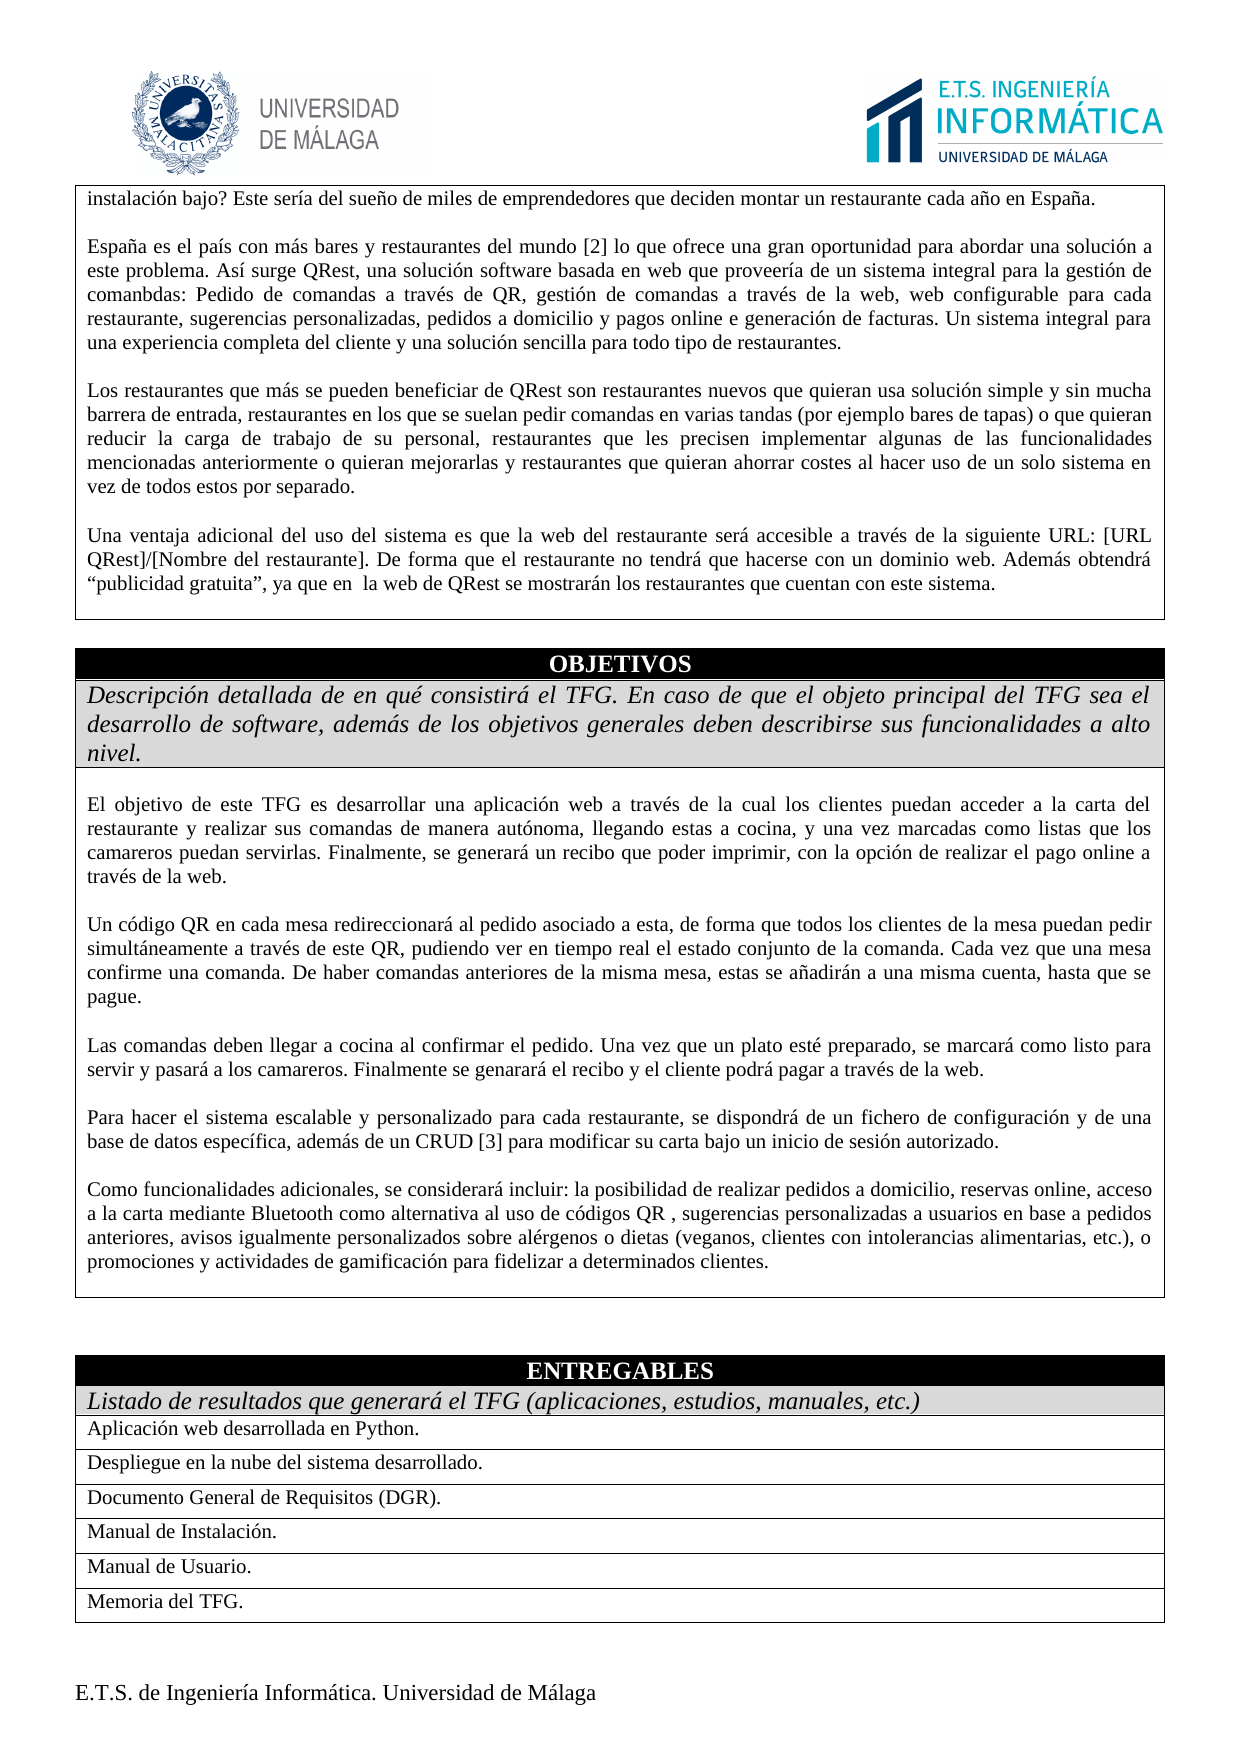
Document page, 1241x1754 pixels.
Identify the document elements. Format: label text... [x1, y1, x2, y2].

table_cell Aplicación web desarrollada en Python. [76, 1416, 1164, 1449]
table_cell El objetivo de este TFG es desarrollar una aplicación web a través de la cual los clientes puedan acceder a la carta del restaurante y realizar sus comandas de manera autónoma, llegando estas a cocina, y una vez marcadas como listas que los camareros puedan servirlas. Finalmente, se generará un recibo que poder imprimir, con la opción de realizar el pago online a través de la web. Un código QR en cada mesa redireccionará al pedido asociado a esta, de forma que todos los clientes de la mesa puedan pedir simultáneamente a través de este QR, pudiendo ver en tiempo real el estado conjunto de la comanda. Cada vez que una mesa confirme una comanda. De haber comandas anteriores de la misma mesa, estas se añadirán a una misma cuenta, hasta que se pague. Las comandas deben llegar a cocina al confirmar el pedido. Una vez que un plato esté preparado, se marcará como listo para servir y pasará a los camareros. Finalmente se genarará el recibo y el cliente podrá pagar a través de la web. Para hacer el sistema escalable y personalizado para cada restaurante, se dispondrá de un fichero de configuración y de una base de datos específica, además de un CRUD [3] para modificar su carta bajo un inicio de sesión autorizado. Como funcionalidades adicionales, se considerará incluir: la posibilidad de realizar pedidos a domicilio, reservas online, acceso a la carta mediante Bluetooth como alternativa al uso de códigos QR , sugerencias personalizadas a usuarios en base a pedidos anteriores, avisos igualmente personalizados sobre alérgenos o dietas (veganos, clientes con intolerancias alimentarias, etc.), o promociones y actividades de gamificación para fidelizar a determinados clientes. [76, 768, 1164, 1297]
table_cell Manual de Usuario. [76, 1554, 1164, 1587]
table_cell Manual de Instalación. [76, 1519, 1164, 1553]
table_header ENTREGABLES [76, 1356, 1164, 1385]
picture [131, 70, 436, 176]
table_cell instalación bajo? Este sería del sueño de miles de emprendedores que deciden montar un restaurante cada año en España. España es el país con más bares y restaurantes del mundo [2] lo que ofrece una gran oportunidad para abordar una solución a este problema. Así surge QRest, una solución software basada en web que proveería de un sistema integral para la gestión de comanbdas: Pedido de comandas a través de QR, gestión de comandas a través de la web, web configurable para cada restaurante, sugerencias personalizadas, pedidos a domicilio y pagos online e generación de facturas. Un sistema integral para una experiencia completa del cliente y una solución sencilla para todo tipo de restaurantes. Los restaurantes que más se pueden beneficiar de QRest son restaurantes nuevos que quieran usa solución simple y sin mucha barrera de entrada, restaurantes en los que se suelan pedir comandas en varias tandas (por ejemplo bares de tapas) o que quieran reducir la carga de trabajo de su personal, restaurantes que les precisen implementar algunas de las funcionalidades mencionadas anteriormente o quieran mejorarlas y restaurantes que quieran ahorrar costes al hacer uso de un solo sistema en vez de todos estos por separado. Una ventaja adicional del uso del sistema es que la web del restaurante será accesible a través de la siguiente URL: [URL QRest]/[Nombre del restaurante]. De forma que el restaurante no tendrá que hacerse con un dominio web. Además obtendrá “publicidad gratuita”, ya que en la web de QRest se mostrarán los restaurantes que cuentan con este sistema. [76, 186, 1164, 619]
table_cell Despliegue en la nube del sistema desarrollado. [76, 1450, 1164, 1484]
table_header OBJETIVOS [76, 649, 1164, 679]
table_cell Documento General de Requisitos (DGR). [76, 1485, 1164, 1518]
picture [864, 75, 1167, 164]
table_cell Listado de resultados que generará el TFG (aplicaciones, estudios, manuales, etc.) [76, 1386, 1164, 1414]
table_cell Descripción detallada de en qué consistirá el TFG. En caso de que el objeto principal del TFG sea el desarrollo de software, además de los objetivos generales deben describirse sus funcionalidades a alto nivel. [76, 681, 1164, 767]
table_cell Memoria del TFG. [76, 1589, 1164, 1622]
